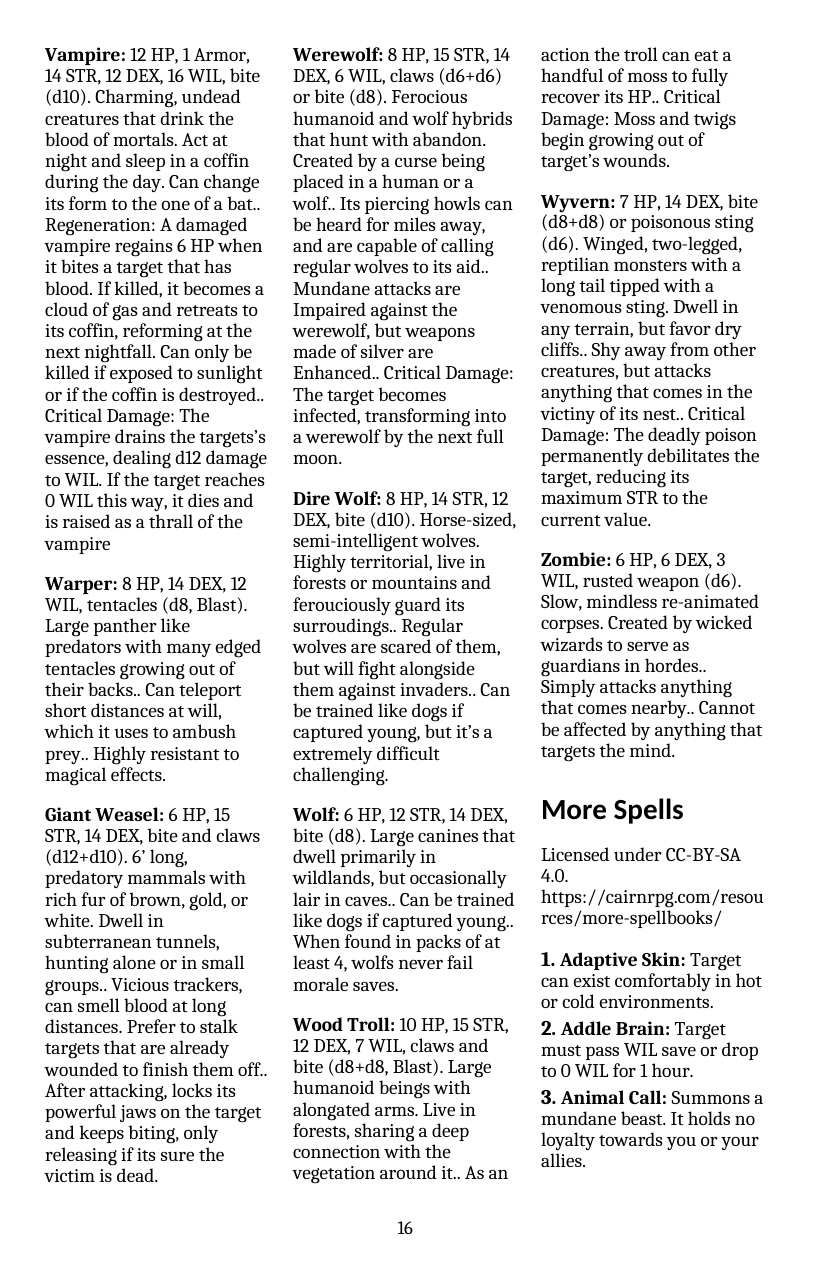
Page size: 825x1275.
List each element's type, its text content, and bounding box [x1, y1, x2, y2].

text Wyvern: 7 HP, 14 DEX, bite (d8+d8) or poisonous sting (d6). Winged, two-legged, reptilian monsters with a long tail tipped with a venomous sting. Dwell in any terrain, but favor dry cliffs.. Shy away from other creatures, but attacks anything that comes in the victiny of its nest.. Critical Damage: The deadly poison permanently debilitates the target, reducing its maximum STR to the current value. [541, 191, 765, 531]
text Werewolf: 8 HP, 15 STR, 14 DEX, 6 WIL, claws (d6+d6) or bite (d8). Ferocious humanoid and wolf hybrids that hunt with abandon. Created by a curse being placed in a human or a wolf.. Its piercing howls can be heard for miles away, and are capable of calling regular wolves to its aid.. Mundane attacks are Impaired against the werewolf, but weapons made of silver are Enhanced.. Critical Damage: The target becomes infected, transforming into a werewolf by the next full moon. [293, 45, 517, 470]
text Wolf: 6 HP, 12 STR, 14 DEX, bite (d8). Large canines that dwell primarily in wildlands, but occasionally lair in caves.. Can be trained like dogs if captured young.. When found in packs of at least 4, wolfs never fail morale saves. [293, 805, 517, 996]
text Zombie: 6 HP, 6 DEX, 3 WIL, rusted weapon (d6). Slow, mindless re-animated corpses. Created by wicked wizards to serve as guardians in hordes.. Simply attacks anything that comes nearby.. Cannot be affected by anything that targets the mind. [541, 550, 765, 762]
text Licensed under CC-BY-SA 4.0. https://cairnrpg.com/resources/more-spellbooks/ [541, 845, 765, 929]
subtitle More Spells [541, 792, 765, 826]
text Dire Wolf: 8 HP, 14 STR, 12 DEX, bite (d10). Horse-sized, semi-intelligent wolves. Highly territorial, live in forests or mountains and ferouciously guard its surroudings.. Regular wolves are scared of them, but will fight alongside them against invaders.. Can be trained like dogs if captured young, but it’s a extremely difficult challenging. [293, 489, 517, 786]
text Giant Weasel: 6 HP, 15 STR, 14 DEX, bite and claws (d12+d10). 6’ long, predatory mammals with rich fur of brown, gold, or white. Dwell in subterranean tunnels, hunting alone or in small groups.. Vicious trackers, can smell blood at long distances. Prefer to stalk targets that are already wounded to finish them off.. After attacking, locks its powerful jaws on the target and keeps biting, only releasing if its sure the victim is dead. [45, 805, 269, 1187]
list Adaptive Skin: Target can exist comfortably in hot or cold environments. [541, 948, 765, 1013]
text Wood Troll: 10 HP, 15 STR, 12 DEX, 7 WIL, claws and bite (d8+d8, Blast). Large humanoid beings with alongated arms. Live in forests, sharing a deep connection with the vegetation around it.. As an [293, 1015, 517, 1184]
list Addle Brain: Target must pass WIL save or drop to 0 WIL for 1 hour. [541, 1017, 765, 1082]
text action the troll can eat a handful of moss to fully recover its HP.. Critical Damage: Moss and twigs begin growing out of target’s wounds. [541, 45, 765, 172]
text Vampire: 12 HP, 1 Armor, 14 STR, 12 DEX, 16 WIL, bite (d10). Charming, undead creatures that drink the blood of mortals. Act at night and sleep in a coffin during the day. Can change its form to the one of a bat.. Regeneration: A damaged vampire regains 6 HP when it bites a target that has blood. If killed, it becomes a cloud of gas and retreats to its coffin, reforming at the next nightfall. Can only be killed if exposed to sunlight or if the coffin is destroyed.. Critical Damage: The vampire drains the targets’s essence, dealing d12 damage to WIL. If the target reaches 0 WIL this way, it dies and is raised as a thrall of the vampire [45, 45, 269, 555]
list Animal Call: Summons a mundane beast. It holds no loyalty towards you or your allies. [541, 1086, 765, 1173]
text Warper: 8 HP, 14 DEX, 12 WIL, tentacles (d8, Blast). Large panther like predators with many edged tentacles growing out of their backs.. Can teleport short distances at will, which it uses to ambush prey.. Highly resistant to magical effects. [45, 574, 269, 786]
